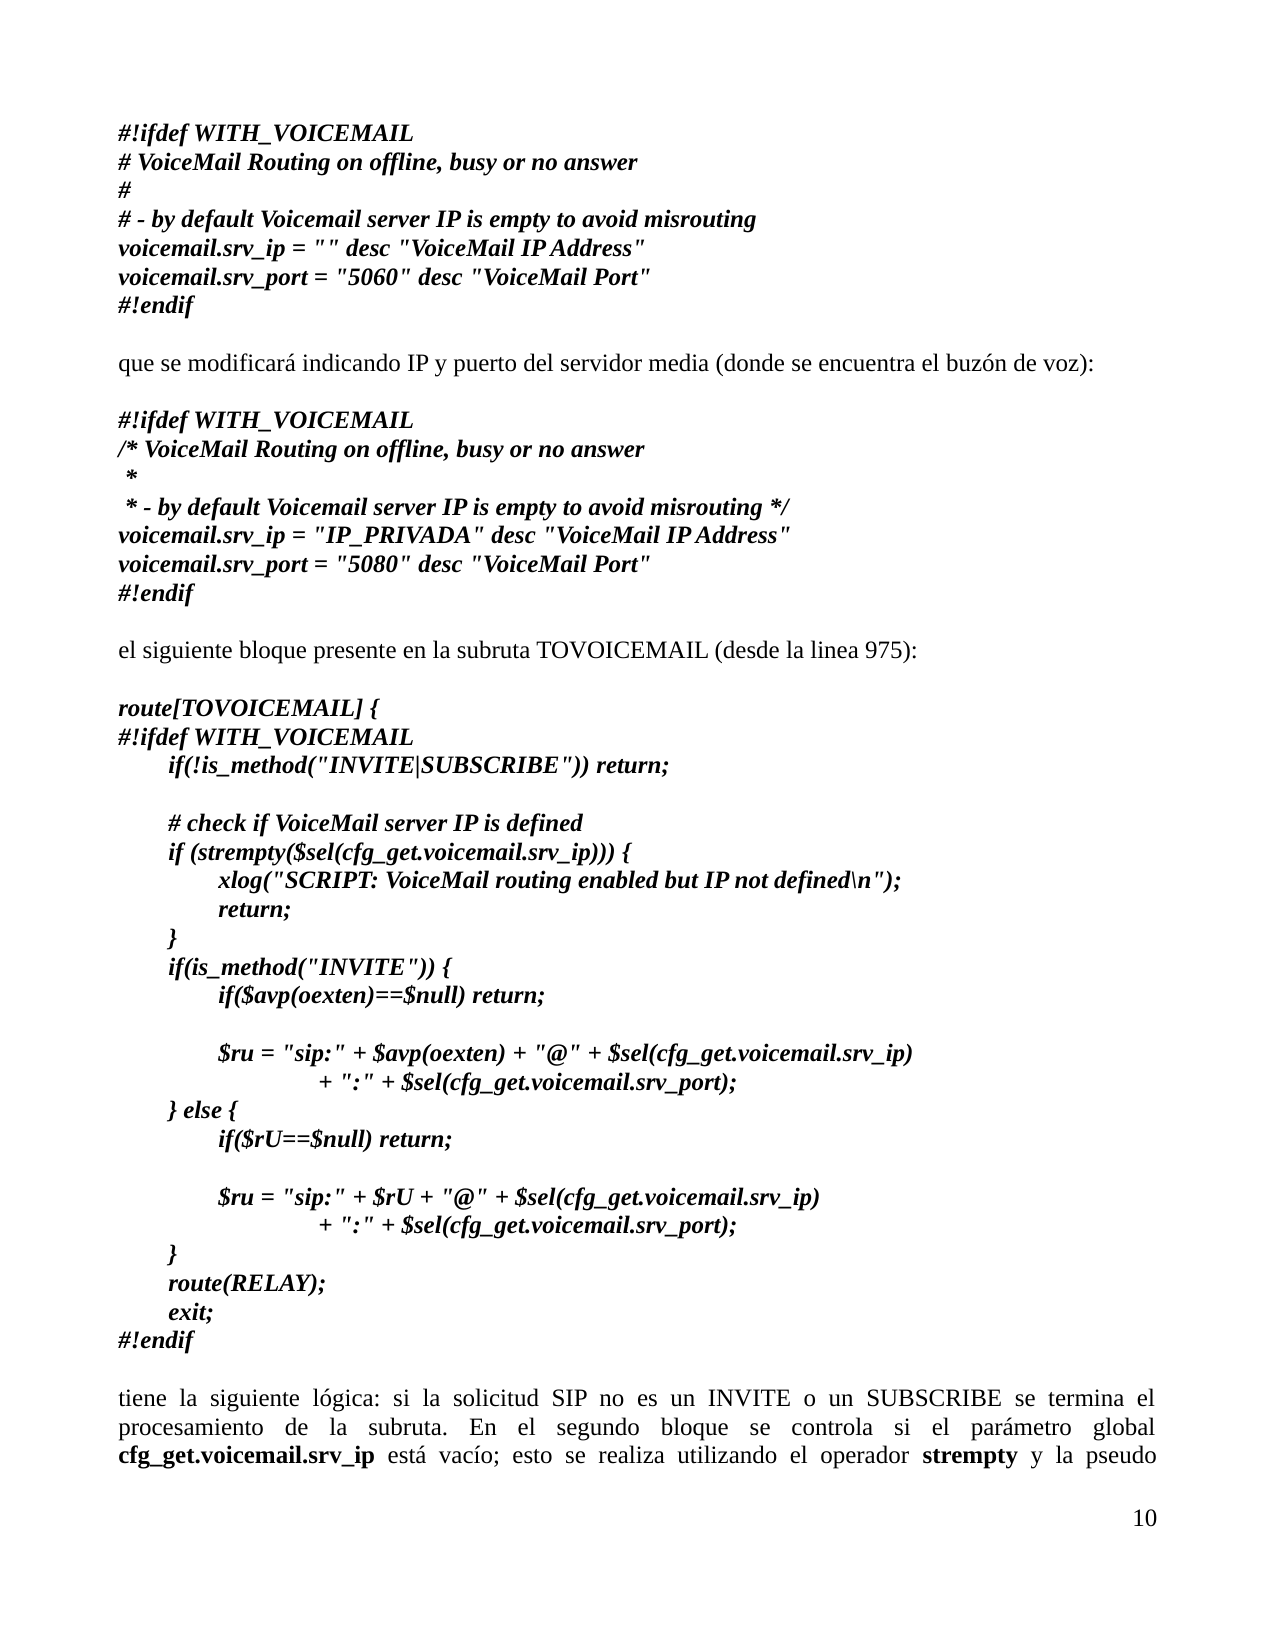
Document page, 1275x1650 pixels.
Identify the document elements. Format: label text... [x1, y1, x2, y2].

text voicemail.srv_port = "5080" desc "VoiceMail Port" [118, 549, 1157, 578]
text return; [118, 894, 1157, 923]
text $ru = "sip:" + $avp(oexten) + "@" + $sel(cfg_get.voicemail.srv_ip) [118, 1038, 1157, 1067]
text # [118, 176, 1157, 204]
text if(is_method("INVITE")) { [118, 952, 1157, 981]
text + ":" + $sel(cfg_get.voicemail.srv_port); [118, 1211, 1157, 1239]
text $ru = "sip:" + $rU + "@" + $sel(cfg_get.voicemail.srv_ip) [118, 1182, 1157, 1211]
text voicemail.srv_ip = "IP_PRIVADA" desc "VoiceMail IP Address" [118, 521, 1157, 549]
text if($avp(oexten)==$null) return; [118, 981, 1157, 1009]
text #!endif [118, 291, 1157, 319]
text # - by default Voicemail server IP is empty to avoid misrouting [118, 204, 1157, 233]
text exit; [118, 1297, 1157, 1326]
text #!endif [118, 578, 1157, 607]
text route[TOVOICEMAIL] { [118, 693, 1157, 722]
text if(!is_method("INVITE|SUBSCRIBE")) return; [118, 751, 1157, 779]
text # check if VoiceMail server IP is defined [118, 808, 1157, 837]
text tiene la siguiente lógica: si la solicitud SIP no es un INVITE o un SUBSCRIBE se termina el procesamiento de la subruta. En el segundo bloque se controla si el parámetro global cfg_get.voicemail.srv_ip está vacío; esto se realiza utilizando el operador strempty y la pseudo [118, 1383, 1157, 1469]
text } else { [118, 1096, 1157, 1124]
text # VoiceMail Routing on offline, busy or no answer [118, 147, 1157, 176]
text } [118, 923, 1157, 952]
text /* VoiceMail Routing on offline, busy or no answer [118, 434, 1157, 463]
text #!ifdef WITH_VOICEMAIL [118, 118, 1157, 147]
text if (strempty($sel(cfg_get.voicemail.srv_ip))) { [118, 837, 1157, 866]
text #!ifdef WITH_VOICEMAIL [118, 406, 1157, 434]
text #!endif [118, 1326, 1157, 1383]
text xlog("SCRIPT: VoiceMail routing enabled but IP not defined\n"); [118, 866, 1157, 894]
text if($rU==$null) return; [118, 1124, 1157, 1153]
text que se modificará indicando IP y puerto del servidor media (donde se encuentra el buzón de voz): [118, 348, 1157, 377]
text voicemail.srv_port = "5060" desc "VoiceMail Port" [118, 262, 1157, 291]
text * [118, 463, 1157, 492]
text el siguiente bloque presente en la subruta TOVOICEMAIL (desde la linea 975): [118, 636, 1157, 664]
text route(RELAY); [118, 1268, 1157, 1297]
text voicemail.srv_ip = "" desc "VoiceMail IP Address" [118, 233, 1157, 262]
text #!ifdef WITH_VOICEMAIL [118, 722, 1157, 751]
text } [118, 1239, 1157, 1268]
text * - by default Voicemail server IP is empty to avoid misrouting */ [118, 492, 1157, 521]
text + ":" + $sel(cfg_get.voicemail.srv_port); [118, 1067, 1157, 1096]
